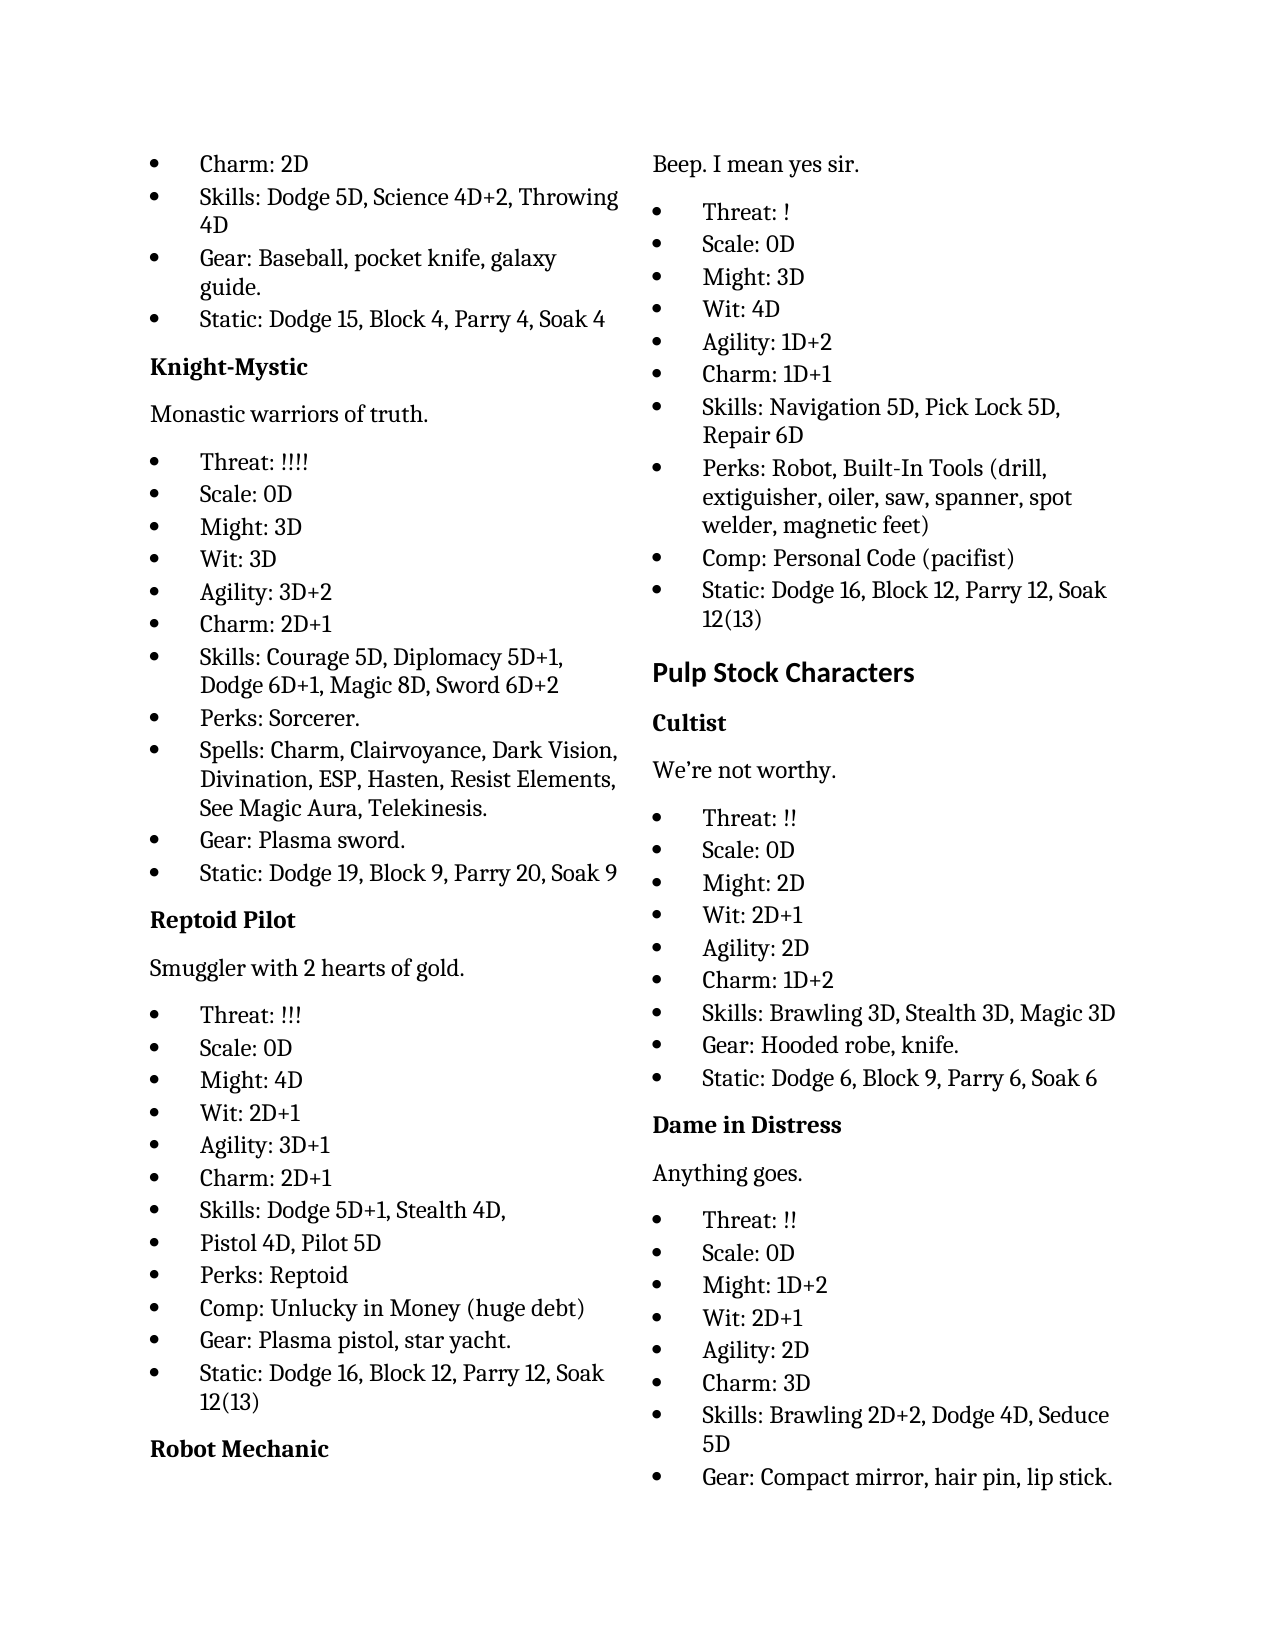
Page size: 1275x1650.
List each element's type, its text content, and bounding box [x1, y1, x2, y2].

list Threat: !! [652, 1206, 1125, 1235]
list Agility: 2D [652, 934, 1125, 963]
text Knight-Mystic [150, 352, 622, 381]
text Smuggler with 2 hearts of gold. [150, 954, 622, 982]
text Beep. I mean yes sir. [652, 150, 1125, 179]
list Scale: 0D [652, 230, 1125, 259]
list Gear: Plasma pistol, star yacht. [150, 1326, 622, 1355]
list Charm: 1D+2 [652, 966, 1125, 995]
list Agility: 3D+2 [150, 577, 622, 606]
list Wit: 2D+1 [150, 1099, 622, 1127]
list Static: Dodge 15, Block 4, Parry 4, Soak 4 [150, 305, 622, 334]
text We’re not worthy. [652, 756, 1125, 785]
list Charm: 2D+1 [150, 1164, 622, 1192]
list Threat: !!! [150, 1001, 622, 1030]
text Monastic warriors of truth. [150, 400, 622, 429]
list Perks: Robot, Built-In Tools (drill, extiguisher, oiler, saw, spanner, spot welder, magnetic feet) [652, 454, 1125, 540]
list Might: 3D [652, 262, 1125, 291]
subtitle Pulp Stock Characters [652, 654, 1125, 690]
list Comp: Personal Code (pacifist) [652, 544, 1125, 572]
list Scale: 0D [652, 836, 1125, 865]
list Skills: Navigation 5D, Pick Lock 5D, Repair 6D [652, 392, 1125, 450]
list Scale: 0D [652, 1239, 1125, 1268]
list Gear: Compact mirror, hair pin, lip stick. [652, 1463, 1125, 1491]
list Gear: Baseball, pocket knife, galaxy guide. [150, 244, 622, 301]
list Gear: Hooded robe, knife. [652, 1031, 1125, 1060]
list Static: Dodge 19, Block 9, Parry 20, Soak 9 [150, 859, 622, 887]
list Spells: Charm, Clairvoyance, Dark Vision, Divination, ESP, Hasten, Resist Elements, See Magic Aura, Telekinesis. [150, 736, 622, 822]
list Charm: 3D [652, 1369, 1125, 1398]
list Agility: 2D [652, 1336, 1125, 1365]
list Wit: 3D [150, 545, 622, 574]
list Skills: Brawling 2D+2, Dodge 4D, Seduce 5D [652, 1401, 1125, 1459]
list Charm: 2D [150, 150, 622, 179]
list Skills: Courage 5D, Diplomacy 5D+1, Dodge 6D+1, Magic 8D, Sword 6D+2 [150, 642, 622, 700]
list Threat: ! [652, 197, 1125, 226]
text Reptoid Pilot [150, 906, 622, 935]
list Static: Dodge 16, Block 12, Parry 12, Soak 12(13) [652, 576, 1125, 634]
list Threat: !!!! [150, 447, 622, 476]
list Gear: Plasma sword. [150, 826, 622, 855]
list Might: 3D [150, 512, 622, 541]
list Might: 1D+2 [652, 1271, 1125, 1300]
text Dame in Distress [652, 1111, 1125, 1140]
list Static: Dodge 6, Block 9, Parry 6, Soak 6 [652, 1064, 1125, 1093]
list Wit: 2D+1 [652, 1304, 1125, 1333]
list Agility: 3D+1 [150, 1131, 622, 1160]
list Charm: 1D+1 [652, 360, 1125, 389]
list Might: 4D [150, 1066, 622, 1095]
list Might: 2D [652, 869, 1125, 898]
list Skills: Brawling 3D, Stealth 3D, Magic 3D [652, 999, 1125, 1028]
list Threat: !! [652, 804, 1125, 833]
list Wit: 2D+1 [652, 901, 1125, 930]
list Scale: 0D [150, 1034, 622, 1062]
list Scale: 0D [150, 480, 622, 509]
list Charm: 2D+1 [150, 610, 622, 639]
list Static: Dodge 16, Block 12, Parry 12, Soak 12(13) [150, 1359, 622, 1416]
list Skills: Dodge 5D+1, Stealth 4D, [150, 1196, 622, 1225]
text Cultist [652, 709, 1125, 738]
text Robot Mechanic [150, 1435, 622, 1464]
list Perks: Reptoid [150, 1261, 622, 1290]
list Skills: Dodge 5D, Science 4D+2, Throwing 4D [150, 182, 622, 240]
list Wit: 4D [652, 295, 1125, 324]
text Anything goes. [652, 1159, 1125, 1188]
list Perks: Sorcerer. [150, 704, 622, 732]
list Agility: 1D+2 [652, 327, 1125, 356]
list Pistol 4D, Pilot 5D [150, 1229, 622, 1257]
list Comp: Unlucky in Money (huge debt) [150, 1294, 622, 1322]
